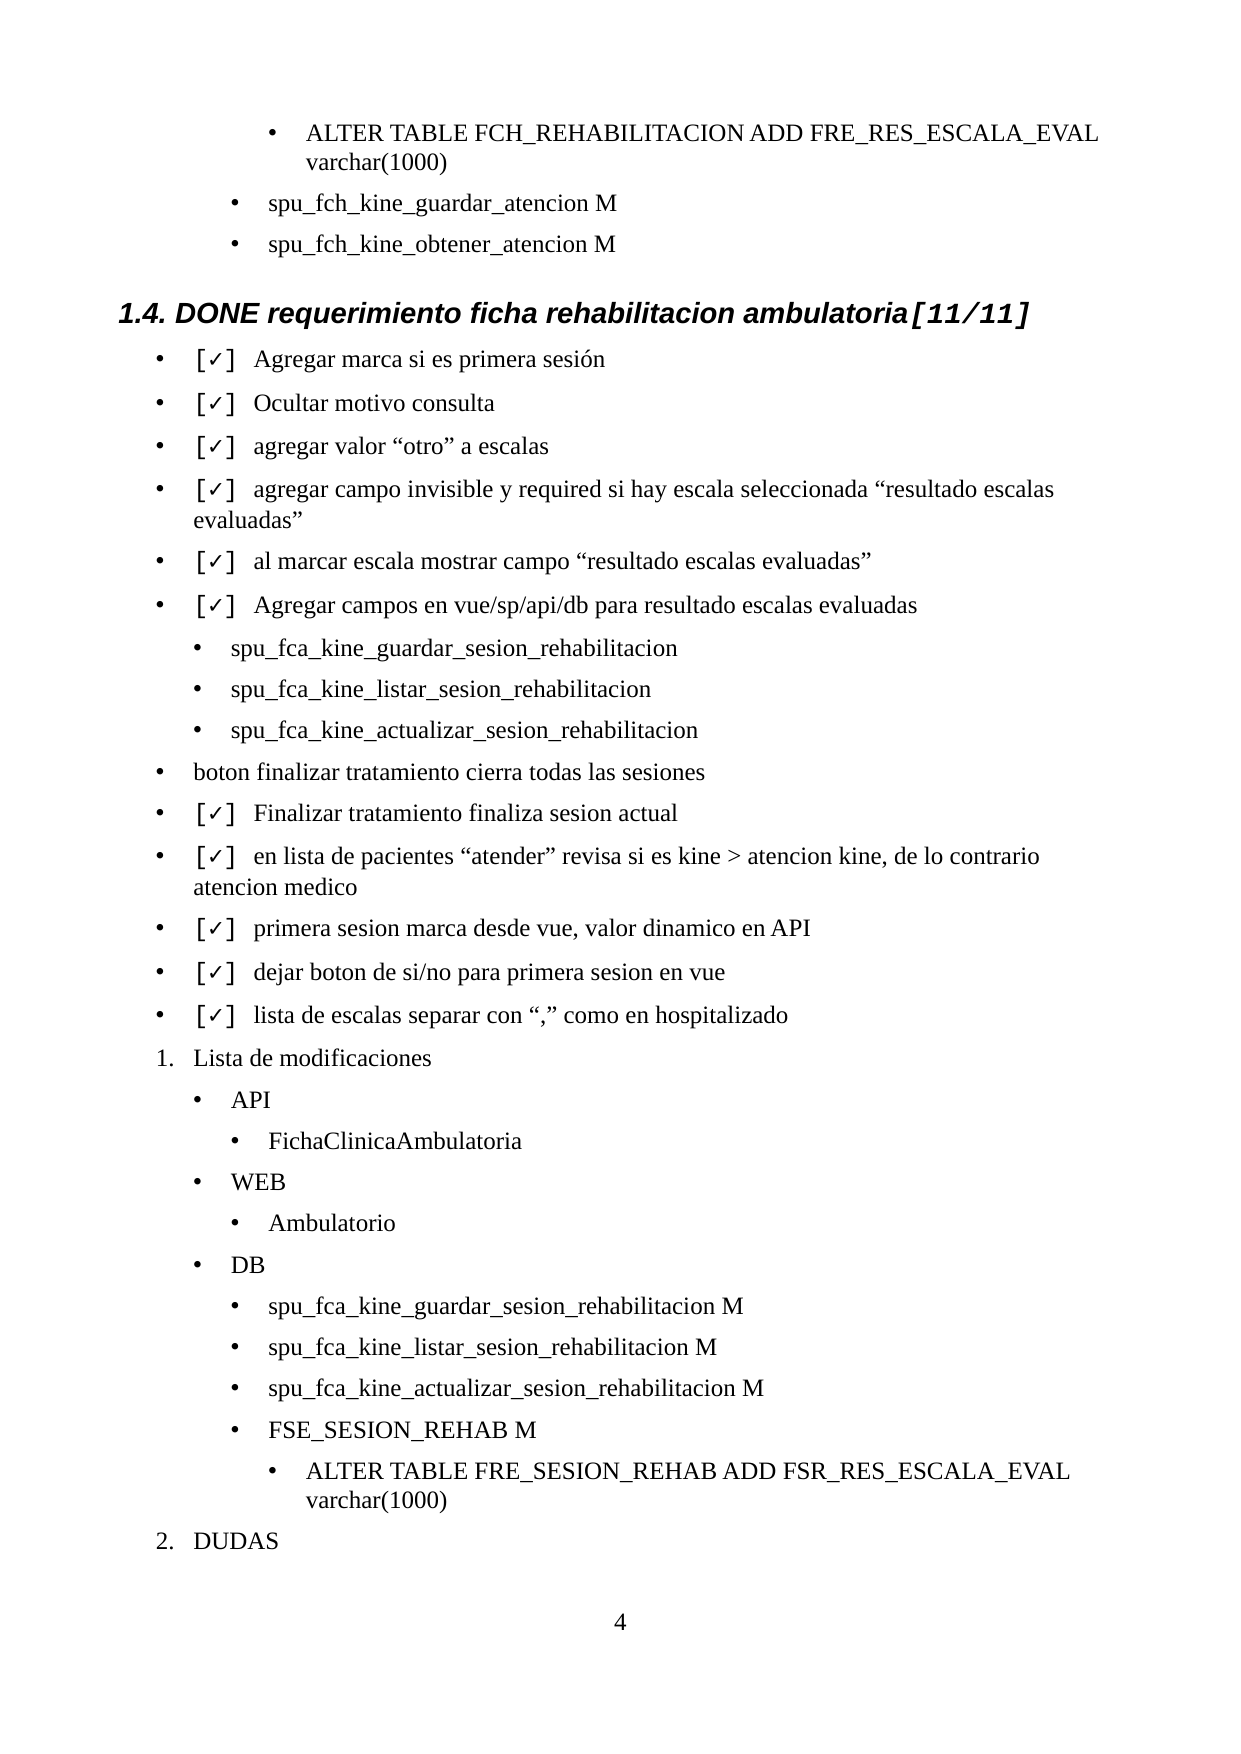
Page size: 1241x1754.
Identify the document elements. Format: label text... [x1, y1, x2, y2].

list FSE_SESION_REHAB M [231, 1415, 1122, 1443]
list [✓] Ocultar motivo consulta [156, 388, 1122, 418]
list [✓] primera sesion marca desde vue, valor dinamico en API [156, 913, 1122, 944]
list WEB [193, 1167, 1122, 1196]
list API [193, 1085, 1122, 1113]
list [✓] dejar boton de si/no para primera sesion en vue [156, 957, 1122, 988]
list [✓] en lista de pacientes “atender” revisa si es kine > atencion kine, de lo contrario atencion medico [156, 841, 1122, 901]
list DB [193, 1250, 1122, 1278]
list ALTER TABLE FCH_REHABILITACION ADD FRE_RES_ESCALA_EVAL varchar(1000) [268, 118, 1122, 176]
list boton finalizar tratamiento cierra todas las sesiones [156, 757, 1122, 786]
list Lista de modificaciones [156, 1043, 1122, 1072]
list spu_fca_kine_actualizar_sesion_rehabilitacion [193, 716, 1122, 744]
list spu_fch_kine_obtener_atencion M [231, 229, 1122, 258]
list spu_fca_kine_guardar_sesion_rehabilitacion [193, 633, 1122, 662]
list Ambulatorio [231, 1208, 1122, 1237]
list FichaClinicaAmbulatoria [231, 1126, 1122, 1155]
list [✓] Finalizar tratamiento finaliza sesion actual [156, 798, 1122, 829]
list spu_fca_kine_actualizar_sesion_rehabilitacion M [231, 1373, 1122, 1402]
list [✓] lista de escalas separar con “,” como en hospitalizado [156, 1000, 1122, 1031]
list ALTER TABLE FRE_SESION_REHAB ADD FSR_RES_ESCALA_EVAL varchar(1000) [268, 1456, 1122, 1513]
list spu_fca_kine_listar_sesion_rehabilitacion [193, 674, 1122, 703]
list spu_fca_kine_guardar_sesion_rehabilitacion M [231, 1291, 1122, 1320]
list [✓] agregar campo invisible y required si hay escala seleccionada “resultado escalas evaluadas” [156, 474, 1122, 534]
list DUDAS [156, 1526, 1122, 1555]
list [✓] Agregar campos en vue/sp/api/db para resultado escalas evaluadas [156, 590, 1122, 621]
list spu_fch_kine_guardar_atencion M [231, 188, 1122, 217]
list spu_fca_kine_listar_sesion_rehabilitacion M [231, 1332, 1122, 1361]
list [✓] Agregar marca si es primera sesión [156, 344, 1122, 375]
list [✓] agregar valor “otro” a escalas [156, 431, 1122, 462]
subtitle DONE requerimiento ficha rehabilitacion ambulatoria[11/11] [118, 296, 1122, 332]
list [✓] al marcar escala mostrar campo “resultado escalas evaluadas” [156, 546, 1122, 577]
